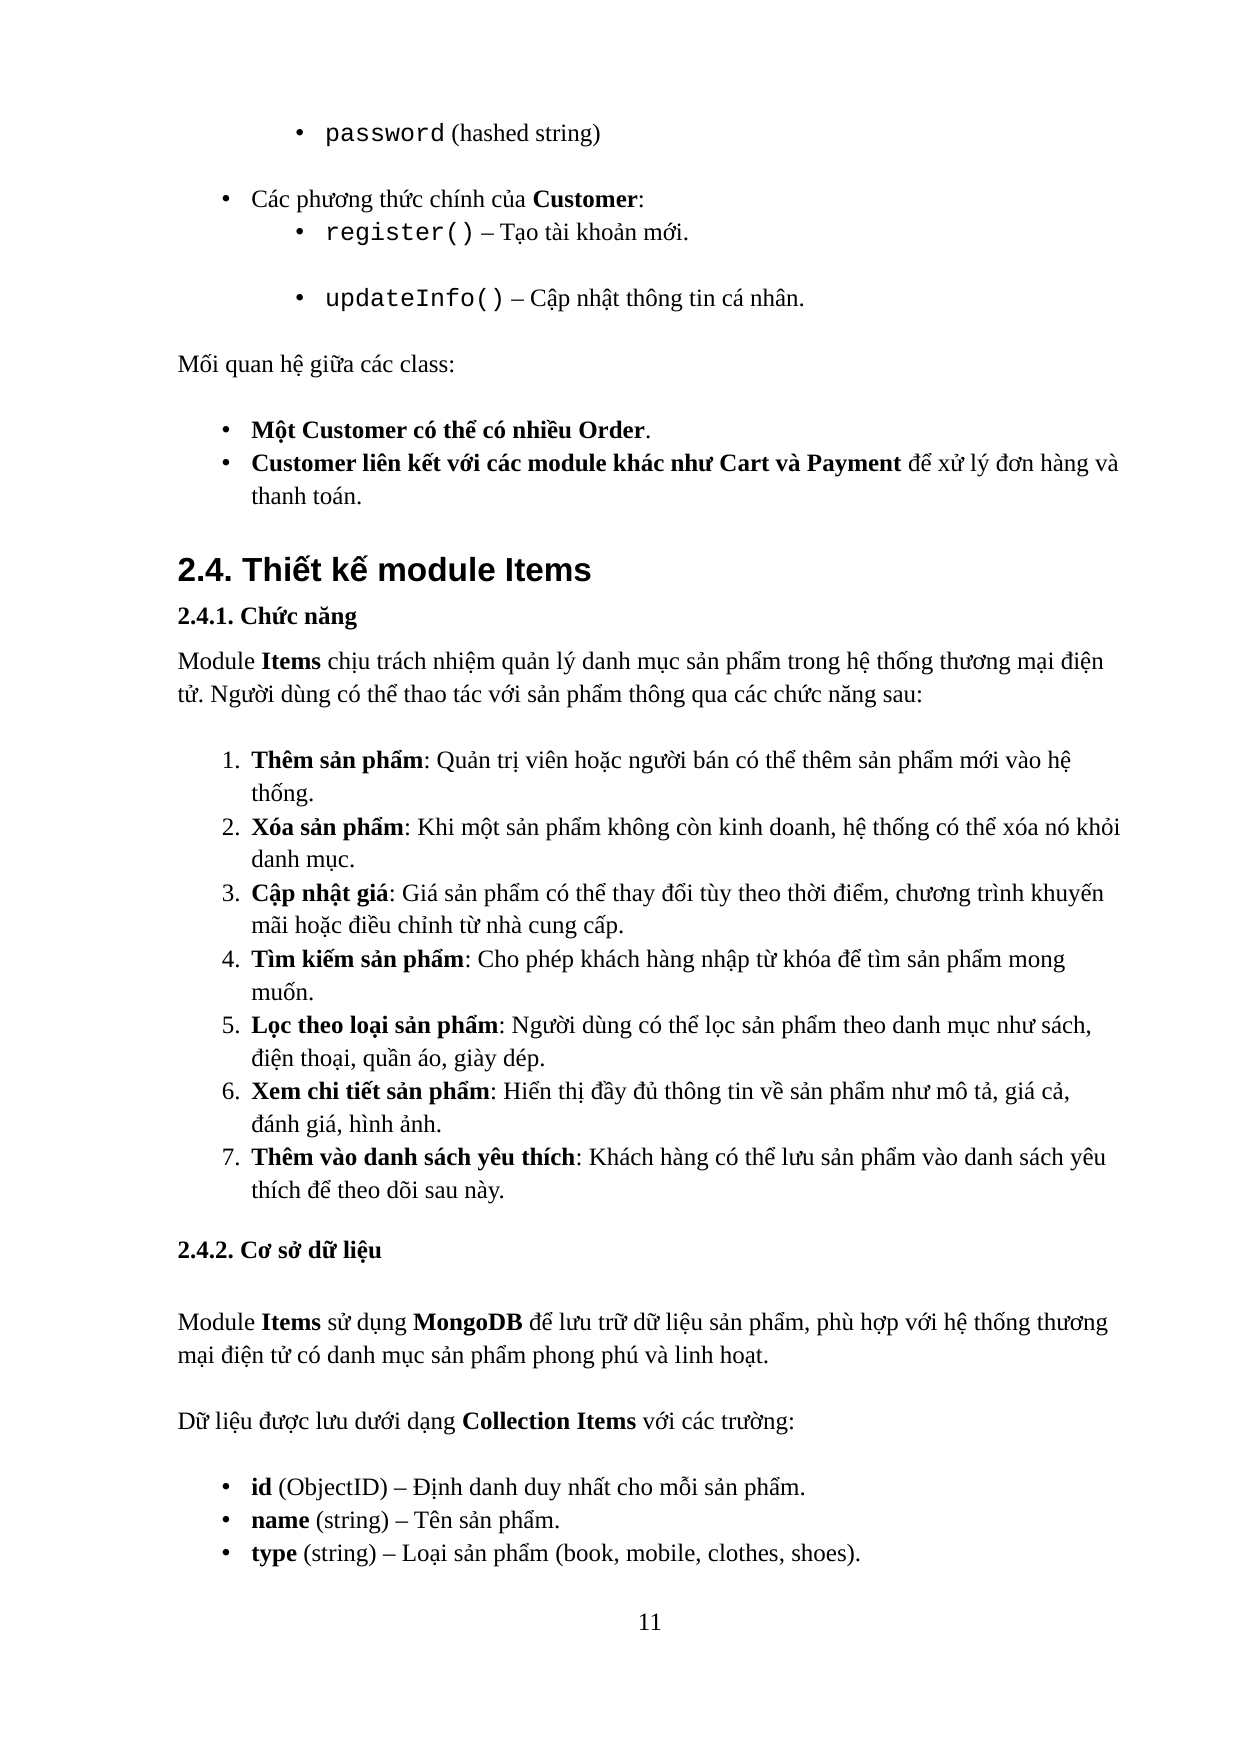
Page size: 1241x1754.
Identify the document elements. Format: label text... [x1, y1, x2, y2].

subtitle 2.4.1. Chức năng [177, 601, 1122, 629]
list Thêm vào danh sách yêu thích: Khách hàng có thể lưu sản phẩm vào danh sách yêu thích để theo dõi sau này. [222, 1142, 1122, 1203]
list Một Customer có thể có nhiều Order. [222, 397, 1122, 444]
list id (ObjectID) – Định danh duy nhất cho mỗi sản phẩm. [222, 1453, 1122, 1501]
text Module Items chịu trách nhiệm quản lý danh mục sản phẩm trong hệ thống thương mại điện tử. Người dùng có thể thao tác với sản phẩm thông qua các chức năng sau: [177, 629, 1122, 708]
subtitle 2.4. Thiết kế module Items [177, 550, 1122, 588]
list type (string) – Loại sản phẩm (book, mobile, clothes, shoes). [222, 1538, 1122, 1567]
list name (string) – Tên sản phẩm. [222, 1505, 1122, 1534]
list password (hashed string) [295, 118, 1122, 149]
list updateInfo() – Cập nhật thông tin cá nhân. [295, 253, 1122, 314]
list Xem chi tiết sản phẩm: Hiển thị đầy đủ thông tin về sản phẩm như mô tả, giá cả, đánh giá, hình ảnh. [222, 1076, 1122, 1137]
list Tìm kiếm sản phẩm: Cho phép khách hàng nhập từ khóa để tìm sản phẩm mong muốn. [222, 944, 1122, 1005]
list Cập nhật giá: Giá sản phẩm có thể thay đổi tùy theo thời điểm, chương trình khuyến mãi hoặc điều chỉnh từ nhà cung cấp. [222, 878, 1122, 939]
list register() – Tạo tài khoản mới. [295, 217, 1122, 248]
list Xóa sản phẩm: Khi một sản phẩm không còn kinh doanh, hệ thống có thể xóa nó khỏi danh mục. [222, 812, 1122, 873]
list Lọc theo loại sản phẩm: Người dùng có thể lọc sản phẩm theo danh mục như sách, điện thoại, quần áo, giày dép. [222, 1010, 1122, 1071]
text Dữ liệu được lưu dưới dạng Collection Items với các trường: [177, 1387, 1122, 1435]
text Module Items sử dụng MongoDB để lưu trữ dữ liệu sản phẩm, phù hợp với hệ thống thương mại điện tử có danh mục sản phẩm phong phú và linh hoạt. [177, 1276, 1122, 1369]
list Customer liên kết với các module khác như Cart và Payment để xử lý đơn hàng và thanh toán. [222, 448, 1122, 510]
list Các phương thức chính của Customer: [222, 153, 1122, 213]
subtitle 2.4.2. Cơ sở dữ liệu [177, 1235, 1122, 1264]
list Thêm sản phẩm: Quản trị viên hoặc người bán có thể thêm sản phẩm mới vào hệ thống. [222, 727, 1122, 807]
text Mối quan hệ giữa các class: [177, 333, 1122, 378]
